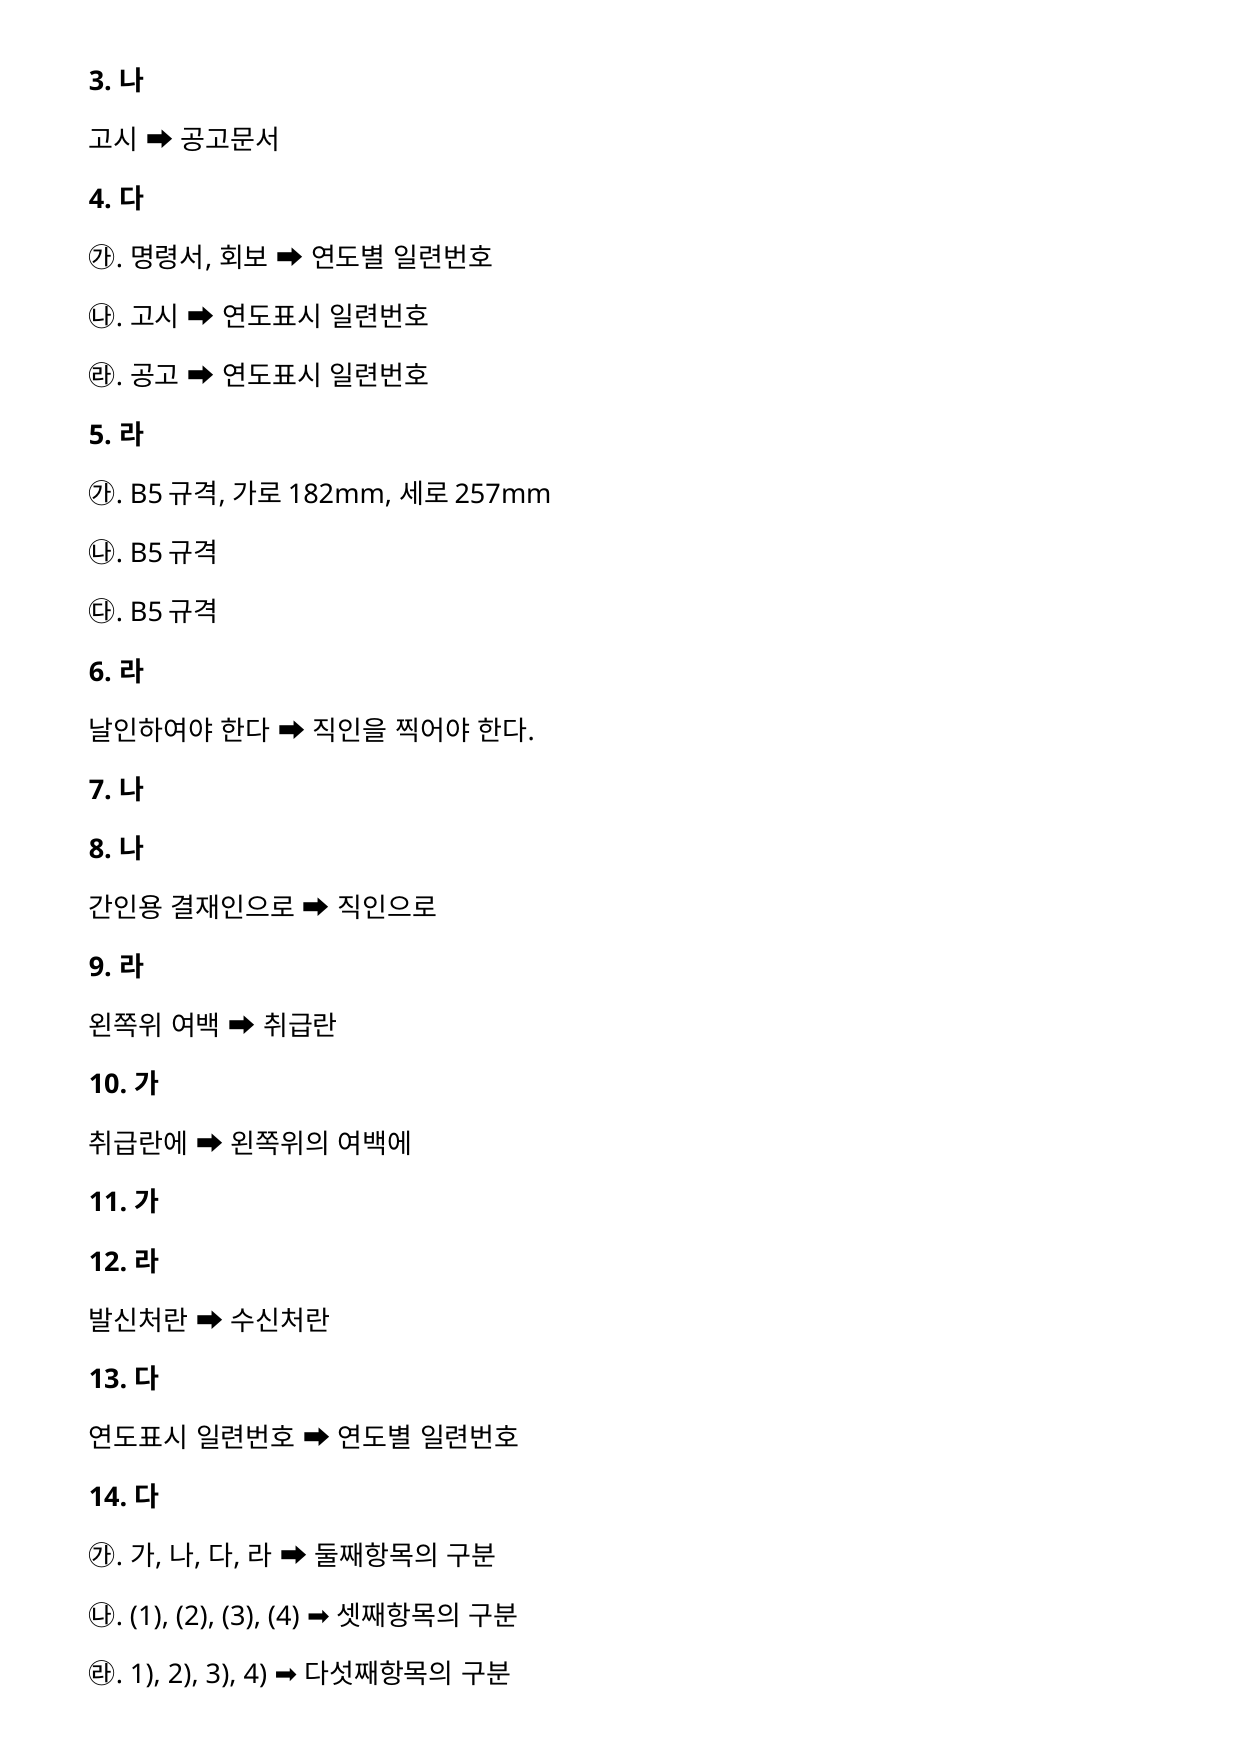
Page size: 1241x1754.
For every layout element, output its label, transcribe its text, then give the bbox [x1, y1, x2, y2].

text 9. 라 [88, 944, 1152, 984]
text 12. 라 [88, 1239, 1152, 1279]
text 왼쪽위 여백 ➡ 취급란 [88, 1004, 1152, 1043]
text 6. 라 [88, 649, 1152, 689]
text 취급란에 ➡ 왼쪽위의 여백에 [88, 1122, 1152, 1161]
text 7. 나 [88, 768, 1152, 807]
text 10. 가 [88, 1062, 1152, 1102]
text 5. 라 [88, 413, 1152, 453]
text 14. 다 [88, 1475, 1152, 1515]
text 3. 나 [88, 59, 1152, 98]
text ㉮. 명령서, 회보 ➡ 연도별 일련번호 [88, 236, 1152, 275]
text ㉮. 가, 나, 다, 라 ➡ 둘째항목의 구분 [88, 1534, 1152, 1574]
text ㉯. (1), (2), (3), (4) ➡ 셋째항목의 구분 [88, 1593, 1152, 1633]
text 연도표시 일련번호 ➡ 연도별 일련번호 [88, 1416, 1152, 1456]
text ㉰. B5규격 [88, 590, 1152, 630]
text 간인용 결재인으로 ➡ 직인으로 [88, 886, 1152, 925]
text ㉱. 1), 2), 3), 4) ➡ 다섯째항목의 구분 [88, 1652, 1152, 1692]
text ㉱. 공고 ➡ 연도표시 일련번호 [88, 354, 1152, 393]
text ㉮. B5규격, 가로182mm, 세로257mm [88, 472, 1152, 512]
text 13. 다 [88, 1357, 1152, 1397]
text 4. 다 [88, 177, 1152, 216]
text ㉯. B5규격 [88, 531, 1152, 571]
text 8. 나 [88, 827, 1152, 866]
text 고시 ➡ 공고문서 [88, 118, 1152, 157]
text 날인하여야 한다 ➡ 직인을 찍어야 한다. [88, 708, 1152, 748]
text ㉯. 고시 ➡ 연도표시 일련번호 [88, 295, 1152, 334]
text 발신처란 ➡ 수신처란 [88, 1298, 1152, 1338]
text 11. 가 [88, 1180, 1152, 1220]
